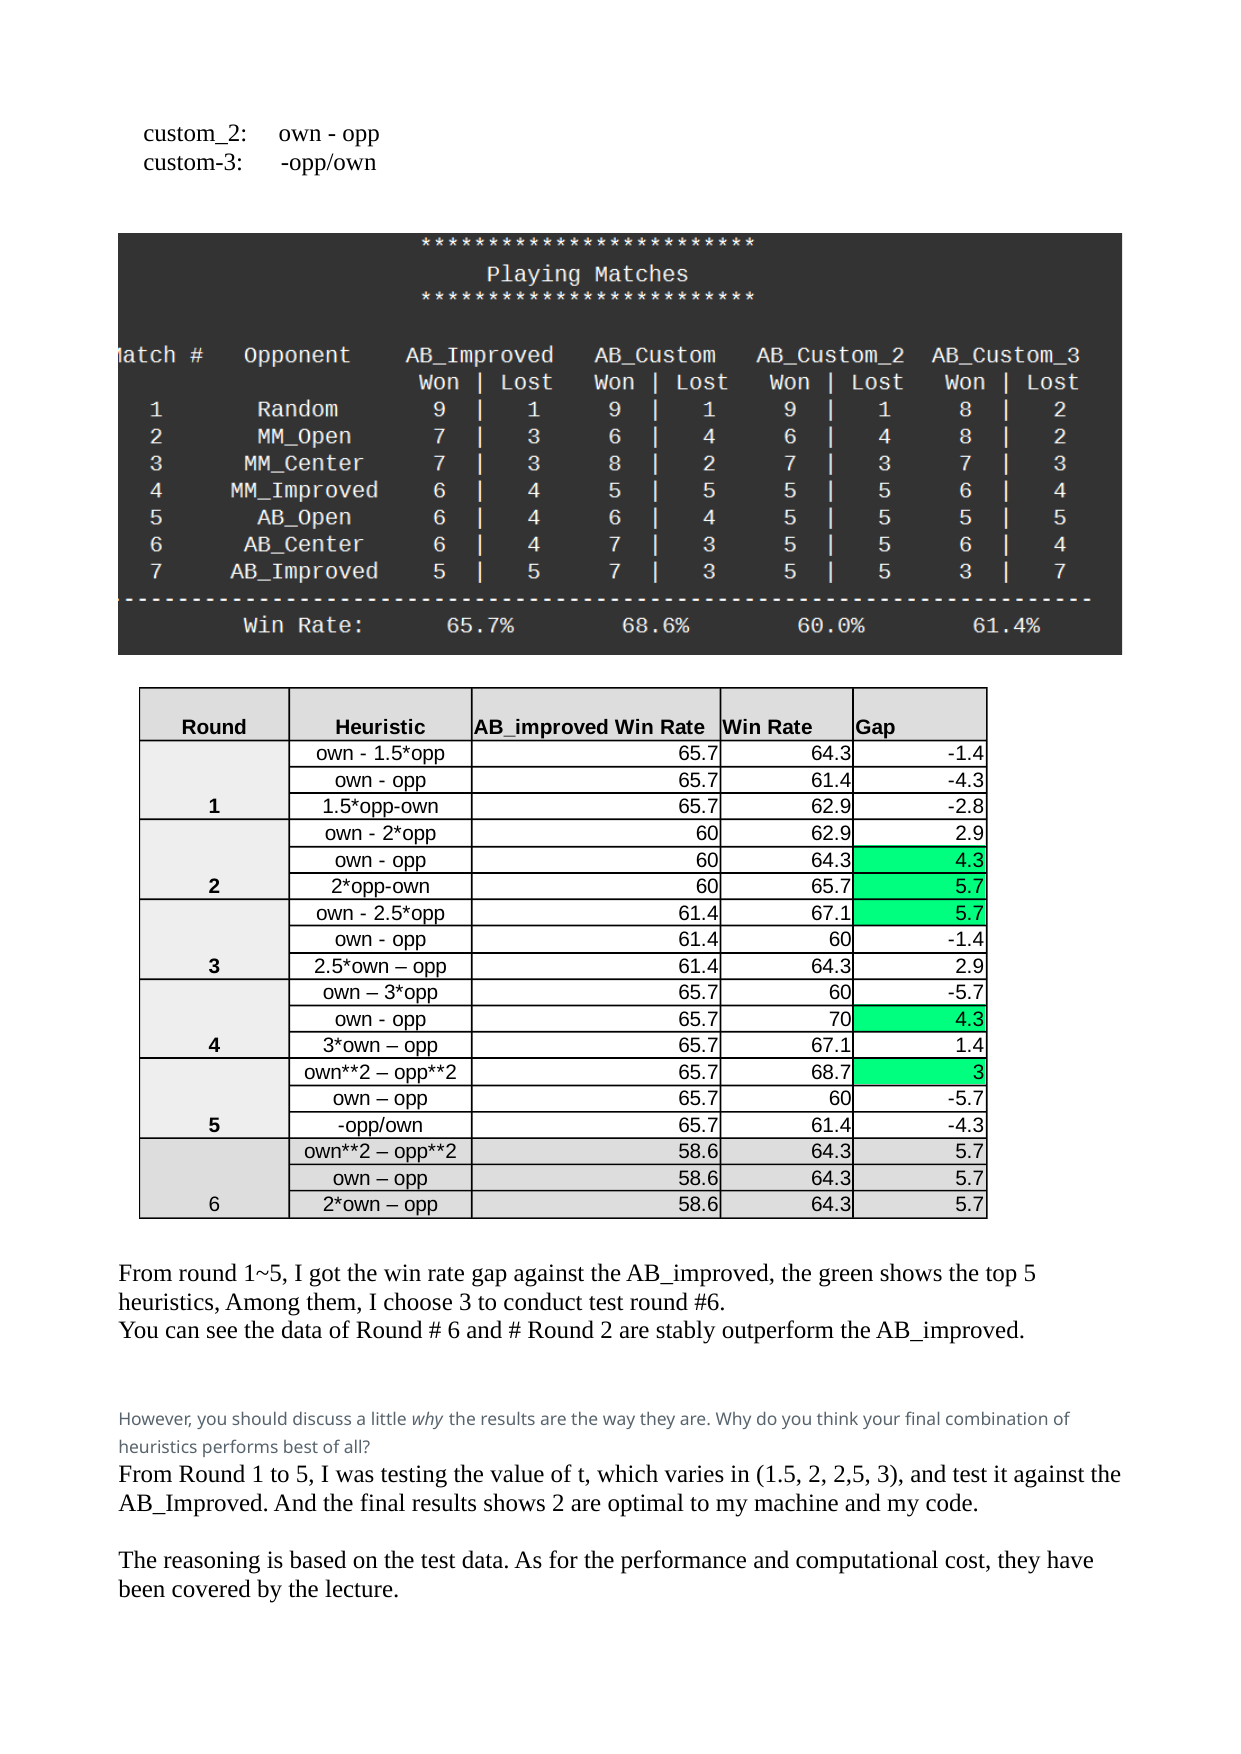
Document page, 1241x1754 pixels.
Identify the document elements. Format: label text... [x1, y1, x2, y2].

text You can see the data of Round # 6 and # Round 2 are stably outperform the AB_improved. [118, 1315, 1122, 1344]
text However, you should discuss a little why the results are the way they are. Why do you think your final combination of heuristics performs best of all? [118, 1402, 1122, 1459]
text custom_2: own - opp [118, 118, 1122, 147]
text custom-3: -opp/own [118, 147, 1122, 176]
picture [118, 233, 1123, 655]
text The reasoning is based on the test data. As for the performance and computational cost, they have been covered by the lecture. [118, 1545, 1122, 1603]
text From Round 1 to 5, I was testing the value of t, which varies in (1.5, 2, 2,5, 3), and test it against the AB_Improved. And the final results shows 2 are optimal to my machine and my code. [118, 1459, 1122, 1517]
text From round 1~5, I got the win rate gap against the AB_improved, the green shows the top 5 heuristics, Among them, I choose 3 to conduct test round #6. [118, 1258, 1122, 1315]
